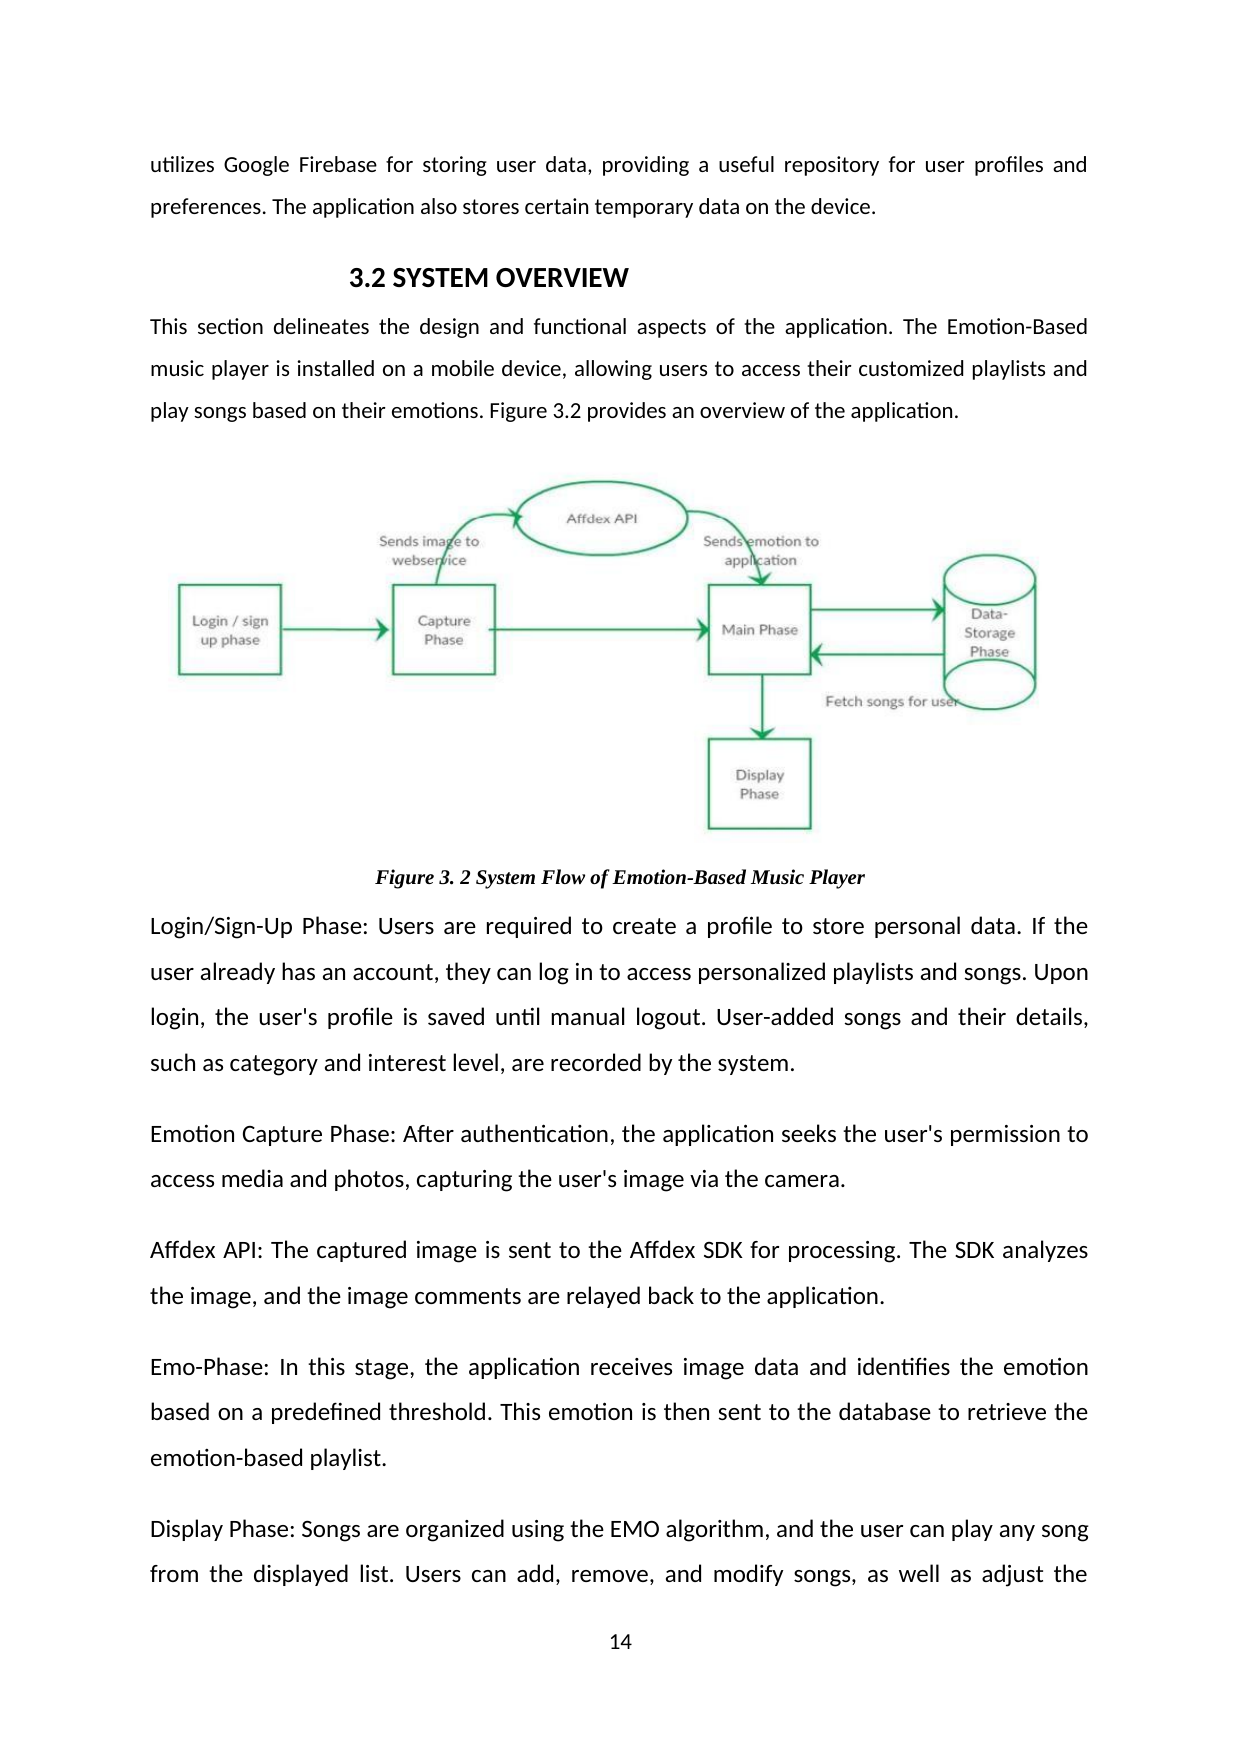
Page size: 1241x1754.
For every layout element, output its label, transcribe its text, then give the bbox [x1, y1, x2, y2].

text Login/Sign-Up Phase: Users are required to create a profile to store personal data. If the user already has an account, they can log in to access personalized playlists and songs. Upon login, the user's profile is saved until manual logout. User-added songs and their details, such as category and interest level, are recorded by the system. [150, 910, 1090, 1078]
subtitle 3.2 SYSTEM OVERVIEW [202, 259, 1090, 294]
text Emo-Phase: In this stage, the application receives image data and identifies the emotion based on a predefined threshold. This emotion is then sent to the database to retrieve the emotion-based playlist. [150, 1351, 1090, 1473]
text Display Phase: Songs are organized using the EMO algorithm, and the user can play any song from the displayed list. Users can add, remove, and modify songs, as well as adjust the [150, 1513, 1090, 1589]
text utilizes Google Firebase for storing user data, providing a useful repository for user profiles and preferences. The application also stores certain temporary data on the device. [150, 150, 1090, 220]
text Affdex API: The captured image is sent to the Affdex SDK for processing. The SDK analyzes the image, and the image comments are relayed back to the application. [150, 1234, 1090, 1311]
picture [150, 439, 1091, 851]
text This section delineates the design and functional aspects of the application. The Emotion-Based music player is installed on a mobile device, allowing users to access their customized playlists and play songs based on their emotions. Figure 3.2 provides an overview of the application. [150, 312, 1090, 424]
text Emotion Capture Phase: After authentication, the application seeks the user's permission to access media and photos, capturing the user's image via the camera. [150, 1118, 1090, 1194]
text Figure 3. 2 System Flow of Emotion-Based Music Player [150, 865, 1090, 889]
